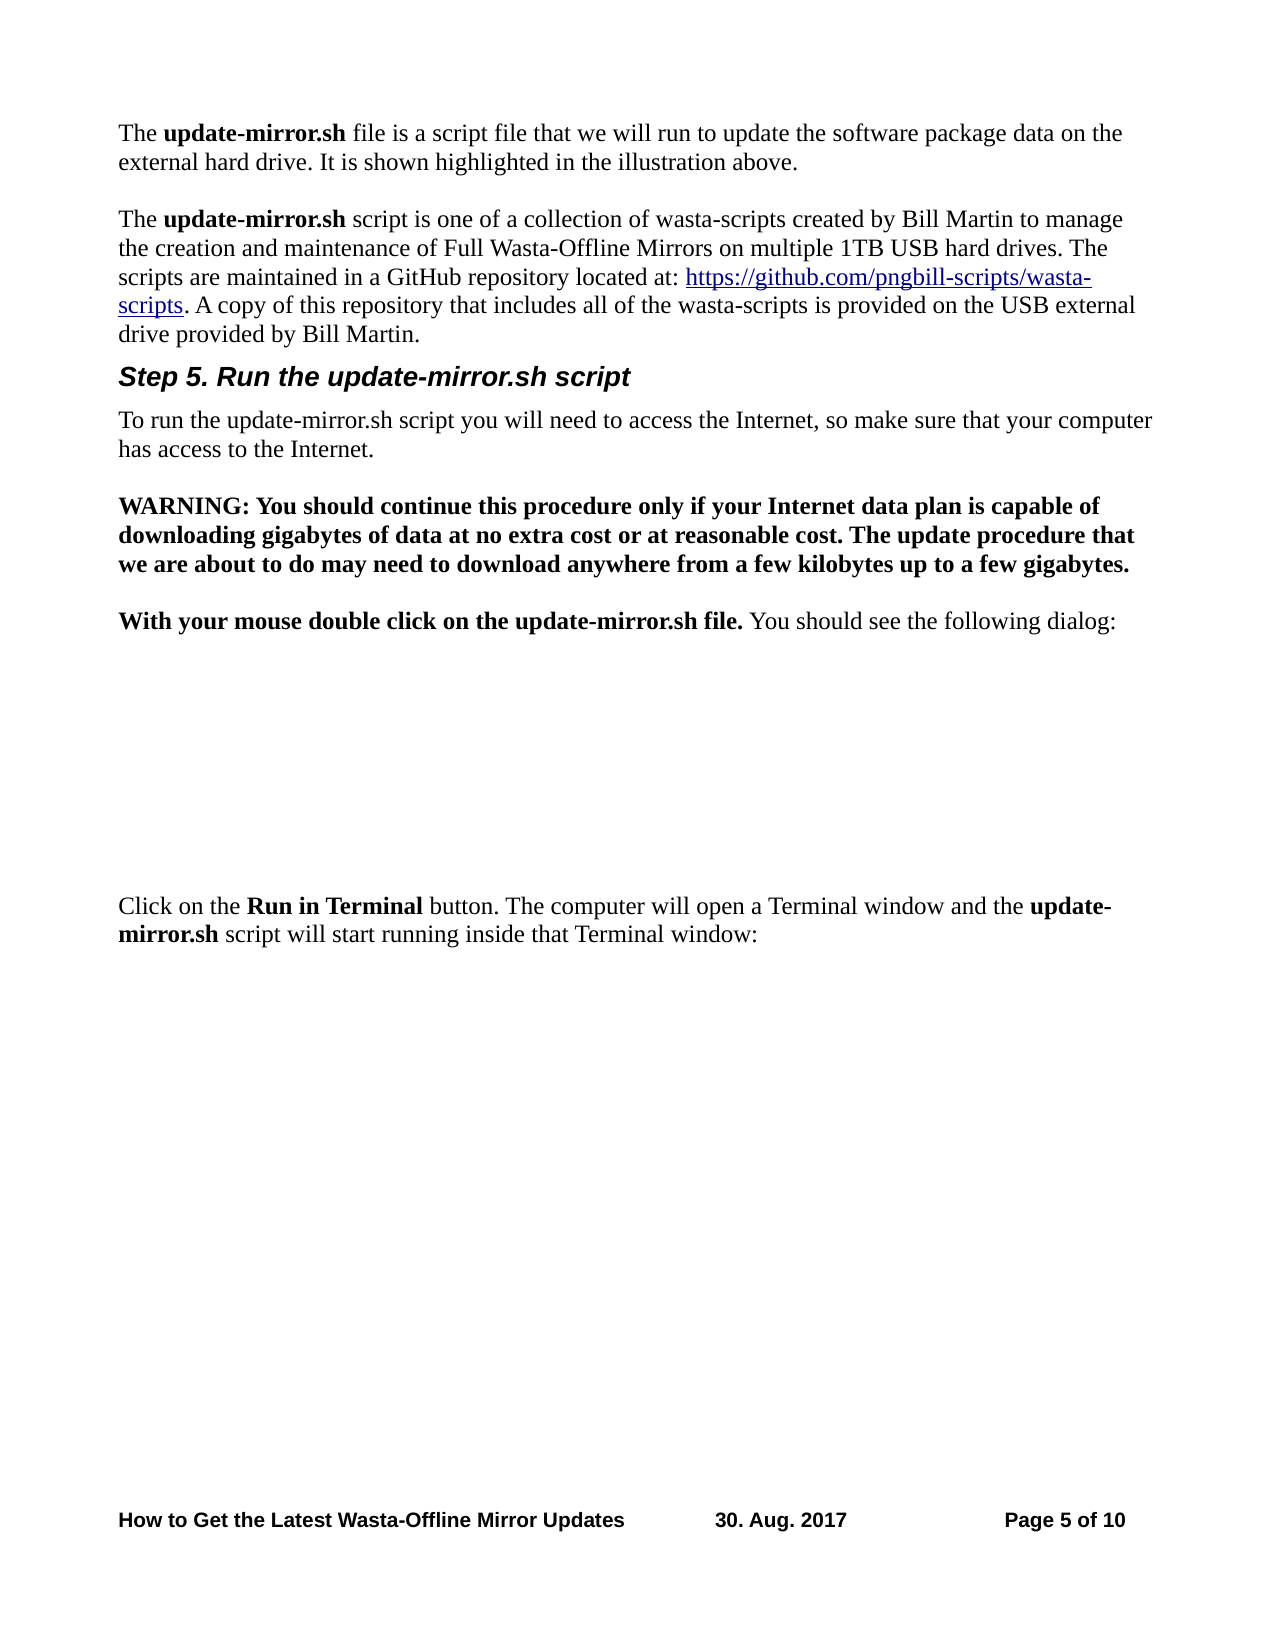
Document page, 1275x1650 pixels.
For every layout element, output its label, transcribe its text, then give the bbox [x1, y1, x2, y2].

subtitle Step 5. Run the update-mirror.sh script [118, 361, 1157, 392]
text To run the update-mirror.sh script you will need to access the Internet, so make sure that your computer has access to the Internet. [118, 405, 1157, 462]
text The update-mirror.sh file is a script file that we will run to update the software package data on the external hard drive. It is shown highlighted in the illustration above. [118, 118, 1157, 176]
text The update-mirror.sh script is one of a collection of wasta-scripts created by Bill Martin to manage the creation and maintenance of Full Wasta-Offline Mirrors on multiple 1TB USB hard drives. The scripts are maintained in a GitHub repository located at: https://github.com/pngbill-scripts/wasta-scripts. A copy of this repository that includes all of the wasta-scripts is provided on the USB external drive provided by Bill Martin. [118, 204, 1157, 348]
text WARNING: You should continue this procedure only if your Internet data plan is capable of downloading gigabytes of data at no extra cost or at reasonable cost. The update procedure that we are about to do may need to download anywhere from a few kilobytes up to a few gigabytes. [118, 491, 1157, 577]
text With your mouse double click on the update-mirror.sh file. You should see the following dialog: [118, 606, 1157, 635]
text Click on the Run in Terminal button. The computer will open a Terminal window and the update-mirror.sh script will start running inside that Terminal window: [118, 891, 1157, 948]
